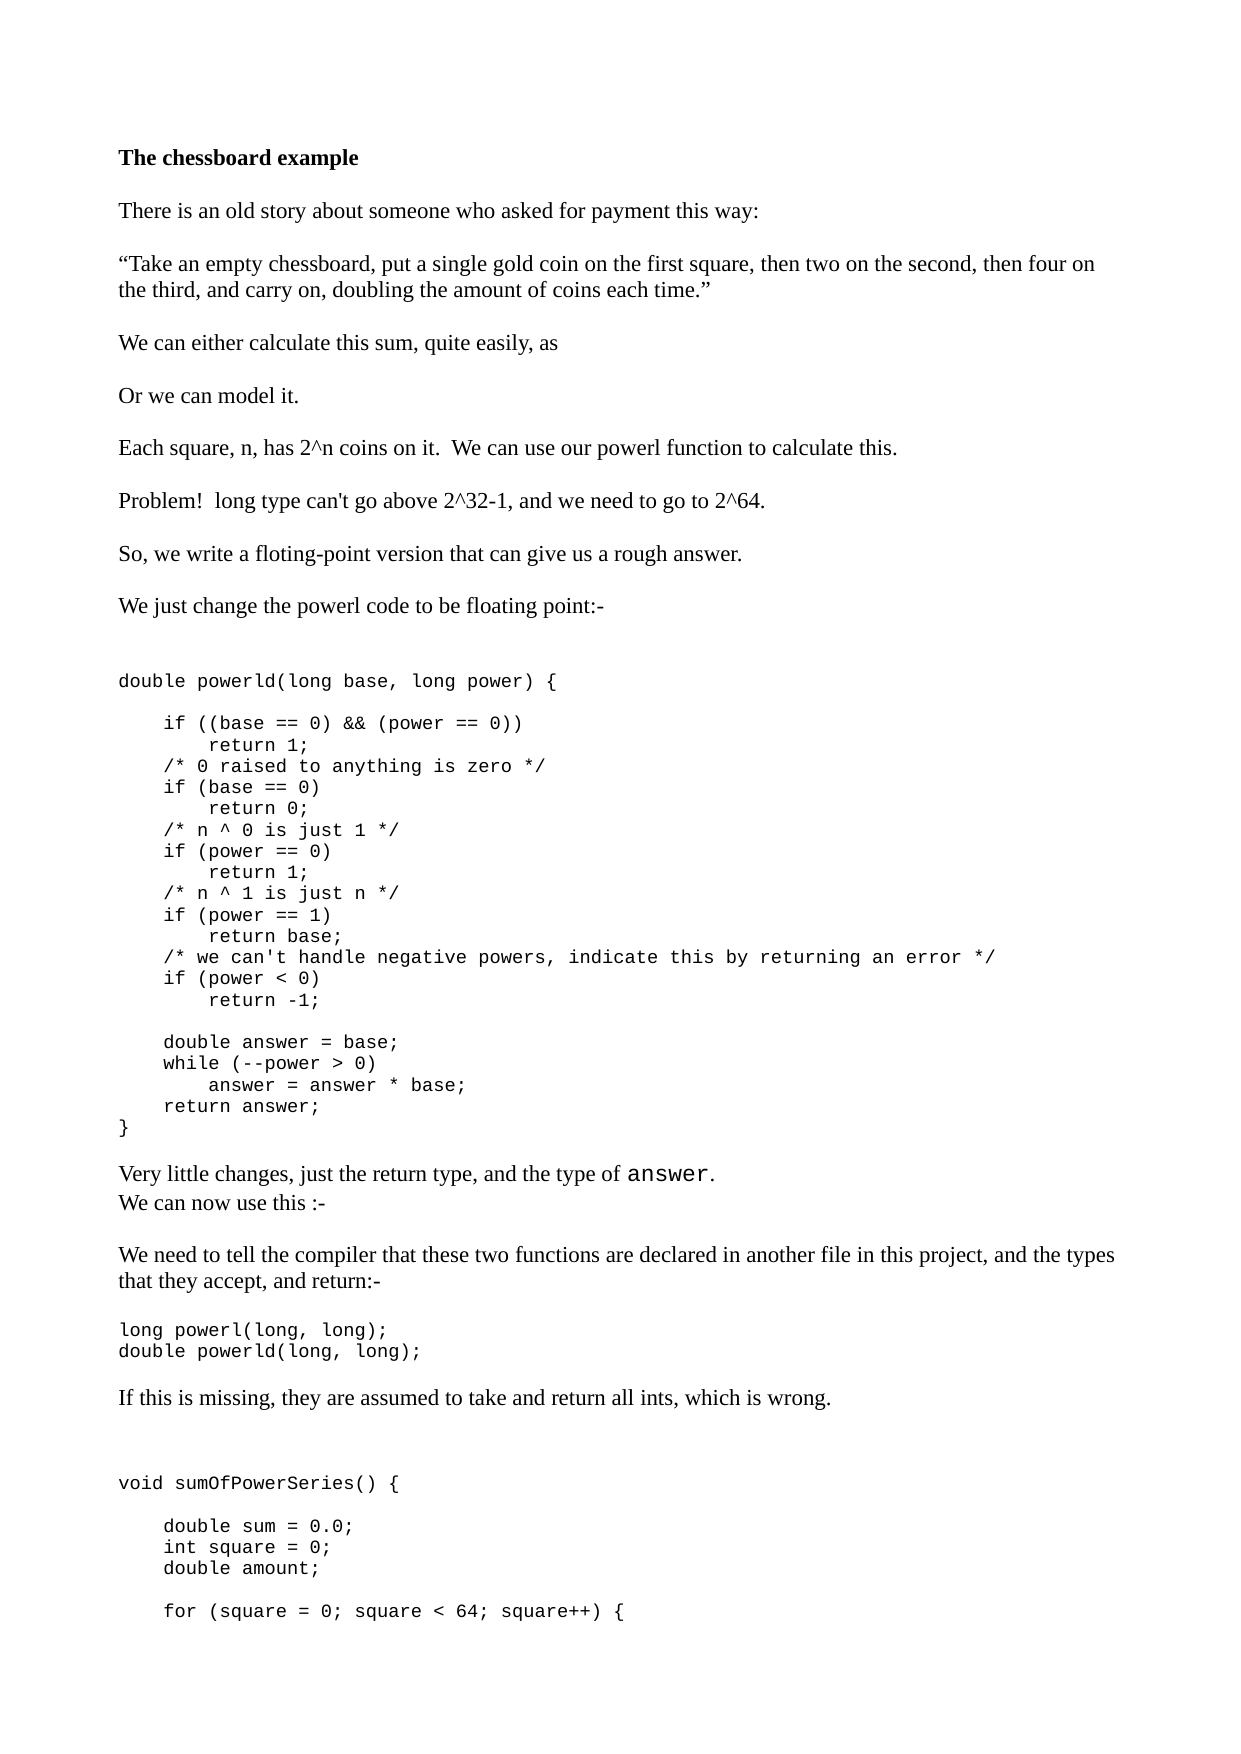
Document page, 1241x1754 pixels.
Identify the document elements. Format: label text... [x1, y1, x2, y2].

text for (square = 0; square < 64; square++) { [118, 1602, 1122, 1623]
text return 1; [118, 863, 1122, 884]
text Or we can model it. [118, 382, 1122, 408]
text So, we write a floting-point version that can give us a rough answer. [118, 540, 1122, 566]
text if (base == 0) [118, 778, 1122, 799]
text If this is missing, they are assumed to take and return all ints, which is wrong. [118, 1384, 1122, 1410]
text There is an old story about someone who asked for payment this way: [118, 197, 1122, 223]
text answer = answer * base; [118, 1075, 1122, 1097]
text } [118, 1118, 1122, 1139]
text if (power < 0) [118, 969, 1122, 990]
text void sumOfPowerSeries() { [118, 1474, 1122, 1495]
text double powerld(long, long); [118, 1342, 1122, 1363]
text Problem! long type can't go above 2^32-1, and we need to go to 2^64. [118, 487, 1122, 513]
text return 0; [118, 799, 1122, 820]
text if ((base == 0) && (power == 0)) [118, 714, 1122, 735]
text We can either calculate this sum, quite easily, as [118, 329, 1122, 355]
text if (power == 0) [118, 842, 1122, 863]
text long powerl(long, long); [118, 1320, 1122, 1342]
text /* n ^ 0 is just 1 */ [118, 820, 1122, 842]
text The chessboard example [118, 144, 1122, 171]
text return 1; [118, 735, 1122, 757]
text return answer; [118, 1097, 1122, 1118]
text while (--power > 0) [118, 1054, 1122, 1075]
text Each square, n, has 2^n coins on it. We can use our powerl function to calculate this. [118, 434, 1122, 461]
text /* n ^ 1 is just n */ [118, 884, 1122, 905]
text return base; [118, 927, 1122, 948]
text double amount; [118, 1559, 1122, 1580]
text double answer = base; [118, 1033, 1122, 1054]
text “Take an empty chessboard, put a single gold coin on the first square, then two on the second, then four on the third, and carry on, doubling the amount of coins each time.” [118, 250, 1122, 303]
text int square = 0; [118, 1538, 1122, 1559]
text We can now use this :- [118, 1188, 1122, 1215]
text if (power == 1) [118, 905, 1122, 927]
text double sum = 0.0; [118, 1517, 1122, 1538]
text We just change the powerl code to be floating point:- [118, 592, 1122, 619]
text double powerld(long base, long power) { [118, 672, 1122, 693]
text We need to tell the compiler that these two functions are declared in another file in this project, and the types that they accept, and return:- [118, 1241, 1122, 1294]
text return -1; [118, 990, 1122, 1012]
text /* 0 raised to anything is zero */ [118, 757, 1122, 778]
text /* we can't handle negative powers, indicate this by returning an error */ [118, 948, 1122, 969]
text Very little changes, just the return type, and the type of answer. [118, 1160, 1122, 1188]
